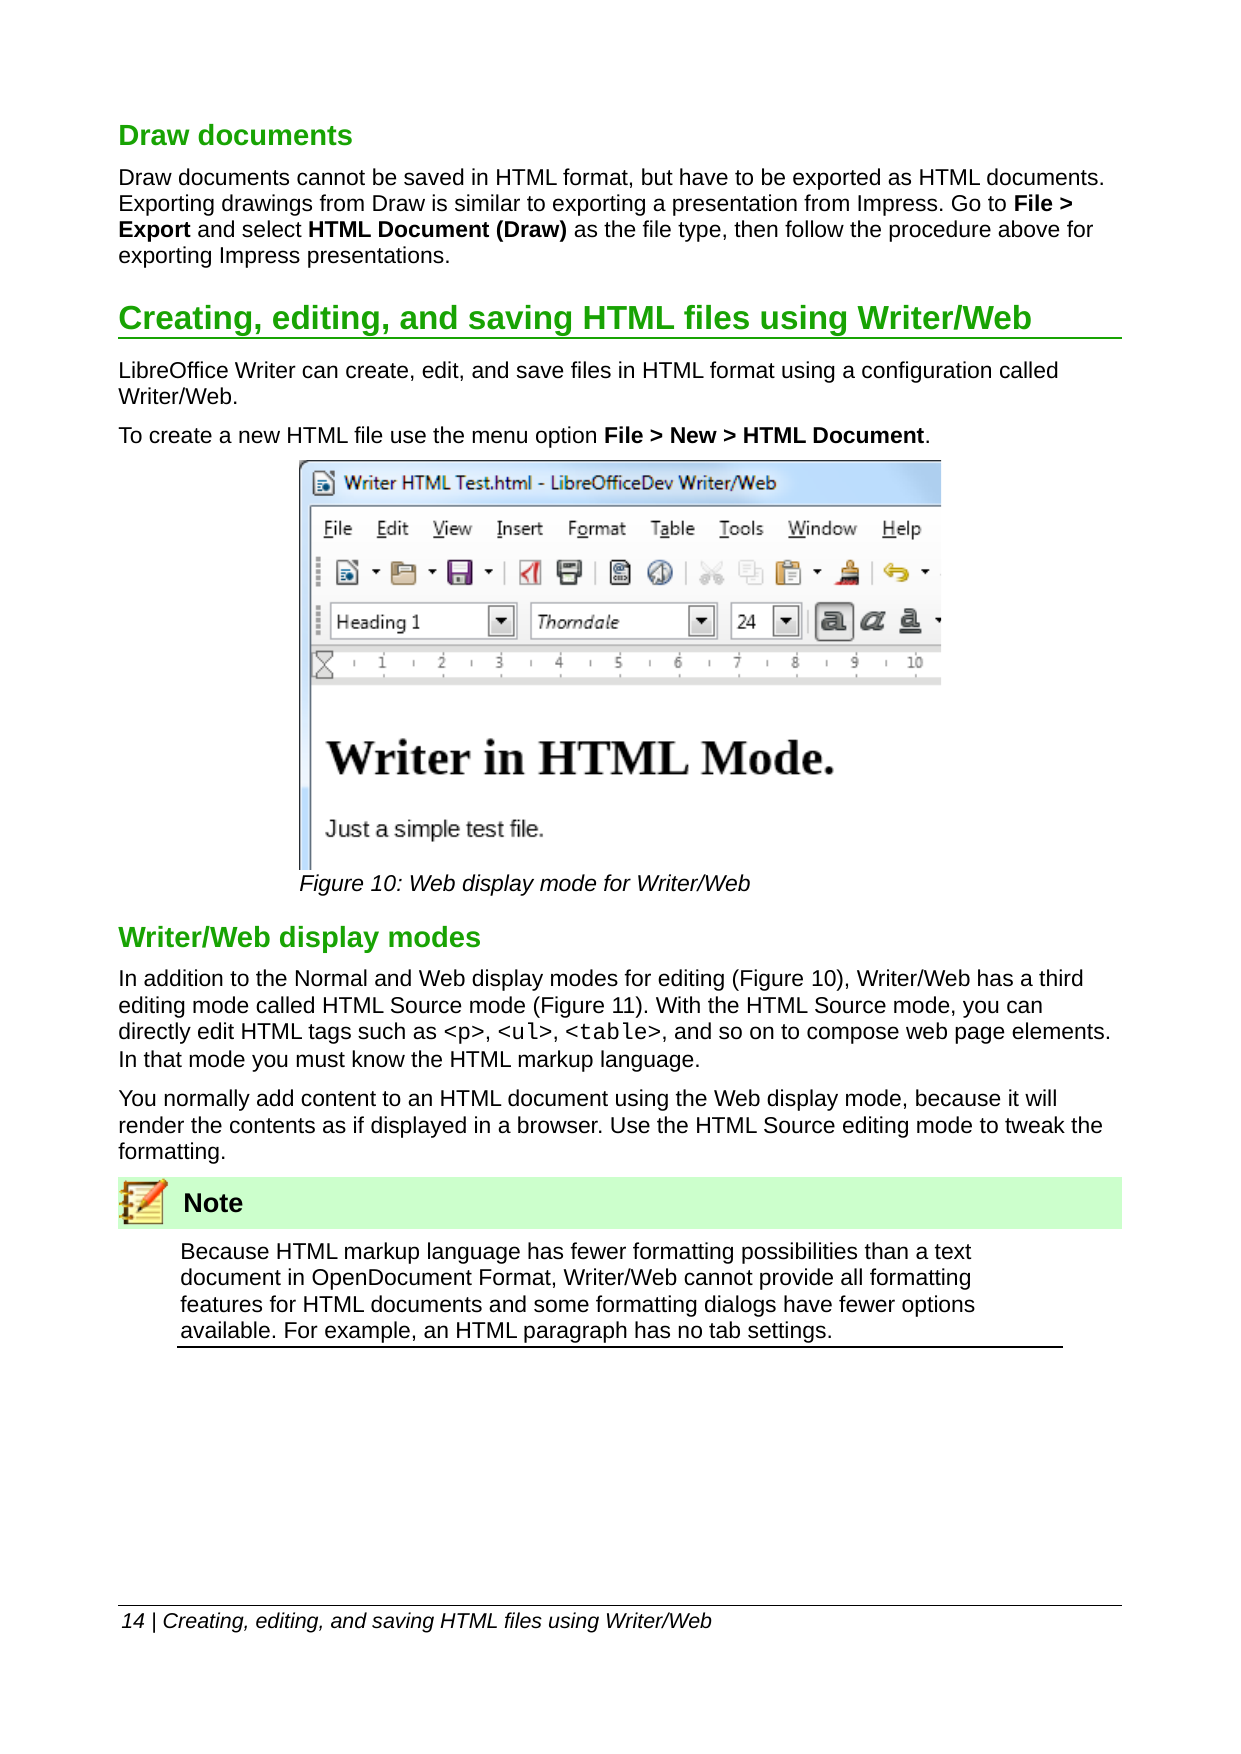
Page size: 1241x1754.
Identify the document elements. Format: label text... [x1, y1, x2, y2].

subtitle Draw documents [118, 118, 1122, 152]
text To create a new HTML file use the menu option File > New > HTML Document. [118, 422, 1122, 448]
picture [299, 460, 942, 870]
subtitle Writer/Web display modes [118, 920, 1122, 953]
text Figure 10: Web display mode for Writer/Web [299, 870, 941, 896]
text You normally add content to an HTML document using the Web display mode, because it will render the contents as if displayed in a browser. Use the HTML Source editing mode to tweak the formatting. [118, 1085, 1122, 1164]
subtitle Creating, editing, and saving HTML files using Writer/Web [118, 298, 1122, 337]
text In addition to the Normal and Web display modes for editing (Figure 10), Writer/Web has a third editing mode called HTML Source mode (Figure 11). With the HTML Source mode, you can directly edit HTML tags such as <p>, <ul>, <table>, and so on to compose web page elements. In that mode you must know the HTML markup language. [118, 965, 1122, 1073]
subtitle Note [118, 1177, 1122, 1229]
text LibreOffice Writer can create, edit, and save files in HTML format using a configuration called Writer/Web. [118, 357, 1122, 409]
text Because HTML markup language has fewer formatting possibilities than a text document in OpenDocument Format, Writer/Web cannot provide all formatting features for HTML documents and some formatting dialogs have fewer options available. For example, an HTML paragraph has no tab settings. [177, 1235, 1063, 1346]
picture [119, 1177, 170, 1228]
text Draw documents cannot be saved in HTML format, but have to be exported as HTML documents. Exporting drawings from Draw is similar to exporting a presentation from Impress. Go to File > Export and select HTML Document (Draw) as the file type, then follow the procedure above for exporting Impress presentations. [118, 163, 1122, 269]
